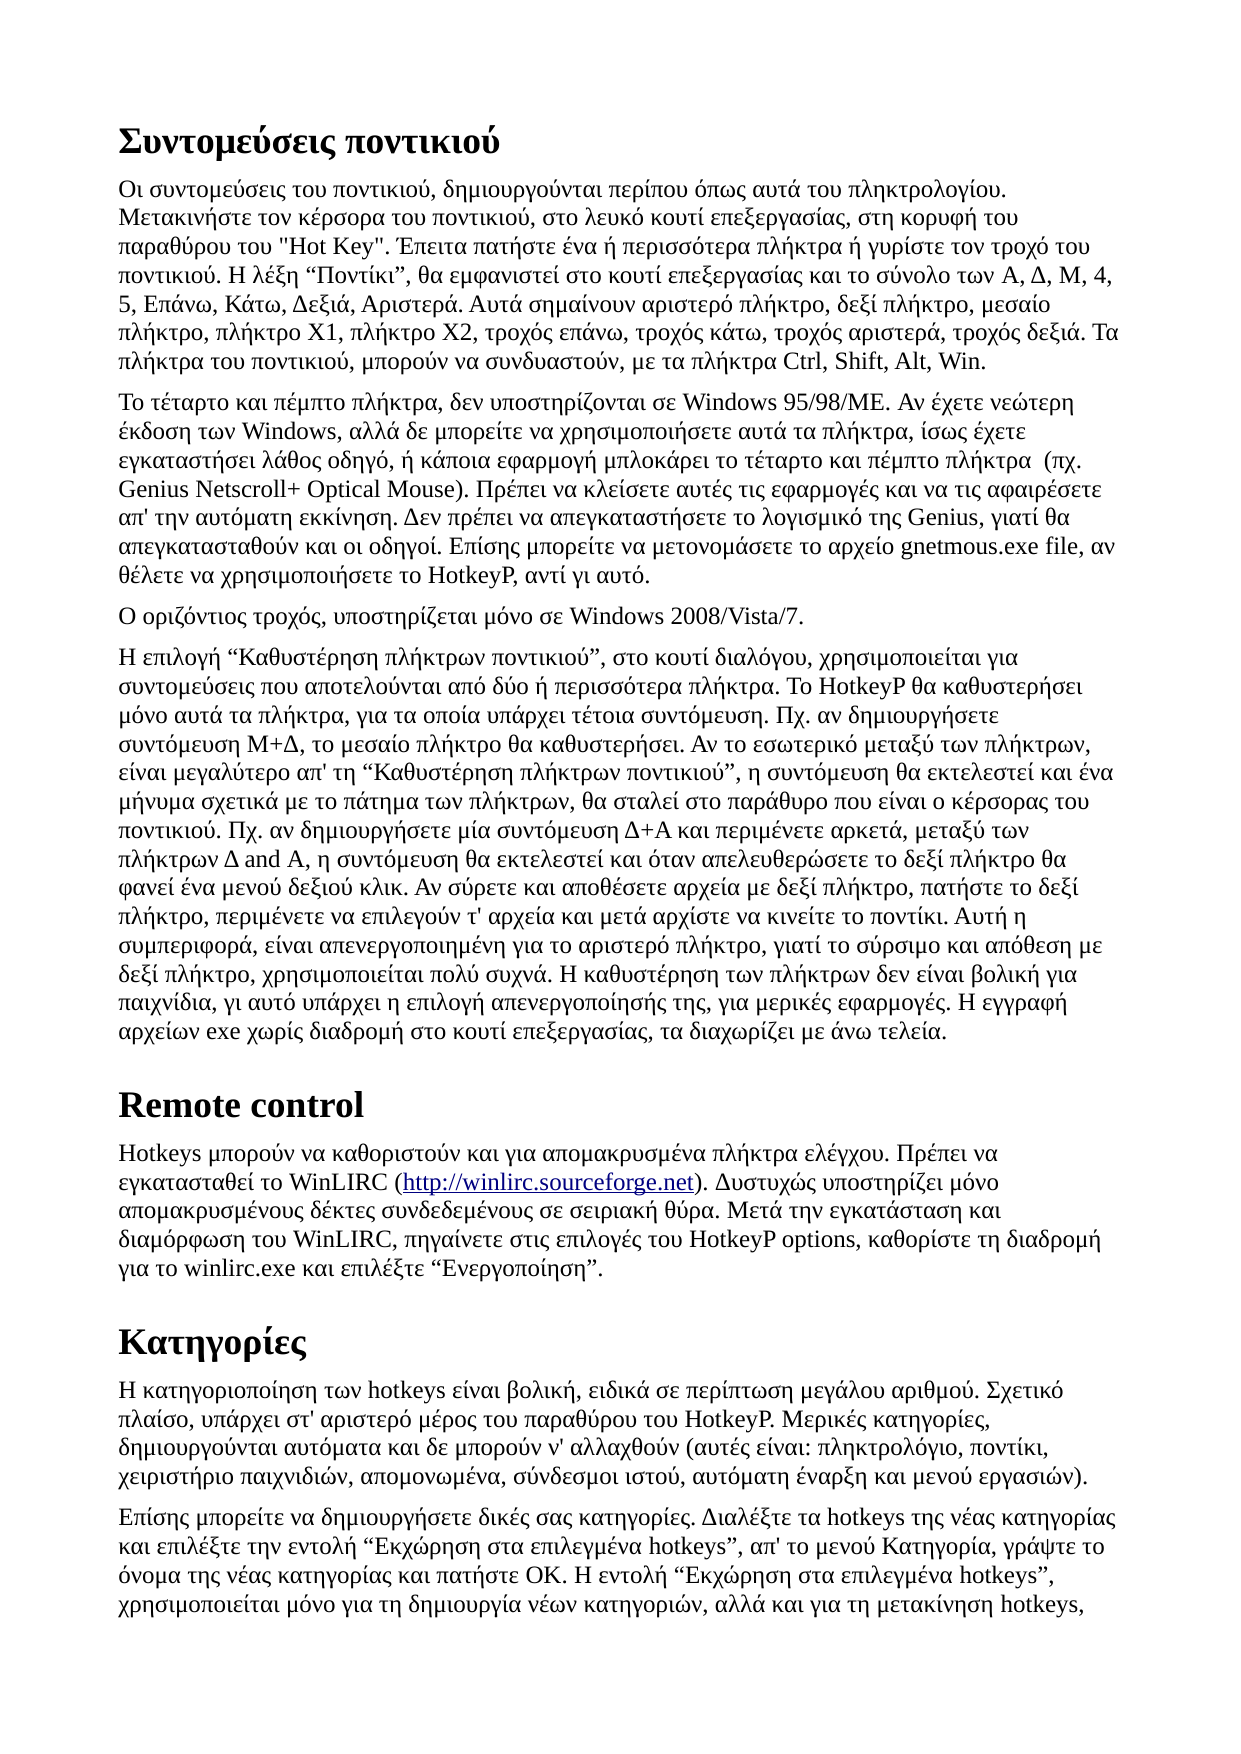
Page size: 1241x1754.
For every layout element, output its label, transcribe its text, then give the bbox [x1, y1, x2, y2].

text Η κατηγοριοποίηση των hotkeys είναι βολική, ειδικά σε περίπτωση μεγάλου αριθμού. Σχετικό πλαίσο, υπάρχει στ' αριστερό μέρος του παραθύρου του HotkeyP. Μερικές κατηγορίες, δημιουργούνται αυτόματα και δε μπορούν ν' αλλαχθούν (αυτές είναι: πληκτρολόγιο, ποντίκι, χειριστήριο παιχνιδιών, απομονωμένα, σύνδεσμοι ιστού, αυτόματη έναρξη και μενού εργασιών). [118, 1375, 1122, 1490]
text Το τέταρτο και πέμπτο πλήκτρα, δεν υποστηρίζονται σε Windows 95/98/ME. Αν έχετε νεώτερη έκδοση των Windows, αλλά δε μπορείτε να χρησιμοποιήσετε αυτά τα πλήκτρα, ίσως έχετε εγκαταστήσει λάθος οδηγό, ή κάποια εφαρμογή μπλοκάρει το τέταρτο και πέμπτο πλήκτρα (πχ. Genius Netscroll+ Optical Mouse). Πρέπει να κλείσετε αυτές τις εφαρμογές και να τις αφαιρέσετε απ' την αυτόματη εκκίνηση. Δεν πρέπει να απεγκαταστήσετε το λογισμικό της Genius, γιατί θα απεγκατασταθούν και οι οδηγοί. Επίσης μπορείτε να μετονομάσετε το αρχείο gnetmous.exe file, αν θέλετε να χρησιμοποιήσετε το HotkeyP, αντί γι αυτό. [118, 387, 1122, 589]
subtitle Remote control [118, 1082, 1122, 1126]
text Hotkeys μπορούν να καθοριστούν και για απομακρυσμένα πλήκτρα ελέγχου. Πρέπει να εγκατασταθεί το WinLIRC (http://winlirc.sourceforge.net). Δυστυχώς υποστηρίζει μόνο απομακρυσμένους δέκτες συνδεδεμένους σε σειριακή θύρα. Μετά την εγκατάσταση και διαμόρφωση του WinLIRC, πηγαίνετε στις επιλογές του HotkeyP options, καθορίστε τη διαδρομή για το winlirc.exe και επιλέξτε “Ενεργοποίηση”. [118, 1138, 1122, 1282]
subtitle Κατηγορίες [118, 1319, 1122, 1362]
text Επίσης μπορείτε να δημιουργήσετε δικές σας κατηγορίες. Διαλέξτε τα hotkeys της νέας κατηγορίας και επιλέξτε την εντολή “Εκχώρηση στα επιλεγμένα hotkeys”, απ' το μενού Κατηγορία, γράψτε το όνομα της νέας κατηγορίας και πατήστε OK. Η εντολή “Εκχώρηση στα επιλεγμένα hotkeys”, χρησιμοποιείται μόνο για τη δημιουργία νέων κατηγοριών, αλλά και για τη μετακίνηση hotkeys, [118, 1502, 1122, 1617]
text Η επιλογή “Καθυστέρηση πλήκτρων ποντικιού”, στο κουτί διαλόγου, χρησιμοποιείται για συντομεύσεις που αποτελούνται από δύο ή περισσότερα πλήκτρα. Το HotkeyP θα καθυστερήσει μόνο αυτά τα πλήκτρα, για τα οποία υπάρχει τέτοια συντόμευση. Πχ. αν δημιουργήσετε συντόμευση M+Δ, το μεσαίο πλήκτρο θα καθυστερήσει. Αν το εσωτερικό μεταξύ των πλήκτρων, είναι μεγαλύτερο απ' τη “Καθυστέρηση πλήκτρων ποντικιού”, η συντόμευση θα εκτελεστεί και ένα μήνυμα σχετικά με το πάτημα των πλήκτρων, θα σταλεί στο παράθυρο που είναι ο κέρσορας του ποντικιού. Πχ. αν δημιουργήσετε μία συντόμευση Δ+Α και περιμένετε αρκετά, μεταξύ των πλήκτρων Δ and Α, η συντόμευση θα εκτελεστεί και όταν απελευθερώσετε το δεξί πλήκτρο θα φανεί ένα μενού δεξιού κλικ. Αν σύρετε και αποθέσετε αρχεία με δεξί πλήκτρο, πατήστε το δεξί πλήκτρο, περιμένετε να επιλεγούν τ' αρχεία και μετά αρχίστε να κινείτε το ποντίκι. Αυτή η συμπεριφορά, είναι απενεργοποιημένη για το αριστερό πλήκτρο, γιατί το σύρσιμο και απόθεση με δεξί πλήκτρο, χρησιμοποιείται πολύ συχνά. Η καθυστέρηση των πλήκτρων δεν είναι βολική για παιχνίδια, γι αυτό υπάρχει η επιλογή απενεργοποίησής της, για μερικές εφαρμογές. Η εγγραφή αρχείων exe χωρίς διαδρομή στο κουτί επεξεργασίας, τα διαχωρίζει με άνω τελεία. [118, 642, 1122, 1045]
subtitle Συντομεύσεις ποντικιού [118, 118, 1122, 161]
text Οι συντομεύσεις του ποντικιού, δημιουργούνται περίπου όπως αυτά του πληκτρολογίου. Μετακινήστε τον κέρσορα του ποντικιού, στο λευκό κουτί επεξεργασίας, στη κορυφή του παραθύρου του "Hot Key". Έπειτα πατήστε ένα ή περισσότερα πλήκτρα ή γυρίστε τον τροχό του ποντικιού. Η λέξη “Ποντίκι”, θα εμφανιστεί στο κουτί επεξεργασίας και το σύνολο των Α, Δ, M, 4, 5, Επάνω, Κάτω, Δεξιά, Αριστερά. Αυτά σημαίνουν αριστερό πλήκτρο, δεξί πλήκτρο, μεσαίο πλήκτρο, πλήκτρο Χ1, πλήκτρο Χ2, τροχός επάνω, τροχός κάτω, τροχός αριστερά, τροχός δεξιά. Τα πλήκτρα του ποντικιού, μπορούν να συνδυαστούν, με τα πλήκτρα Ctrl, Shift, Alt, Win. [118, 174, 1122, 375]
text Ο οριζόντιος τροχός, υποστηρίζεται μόνο σε Windows 2008/Vista/7. [118, 601, 1122, 630]
